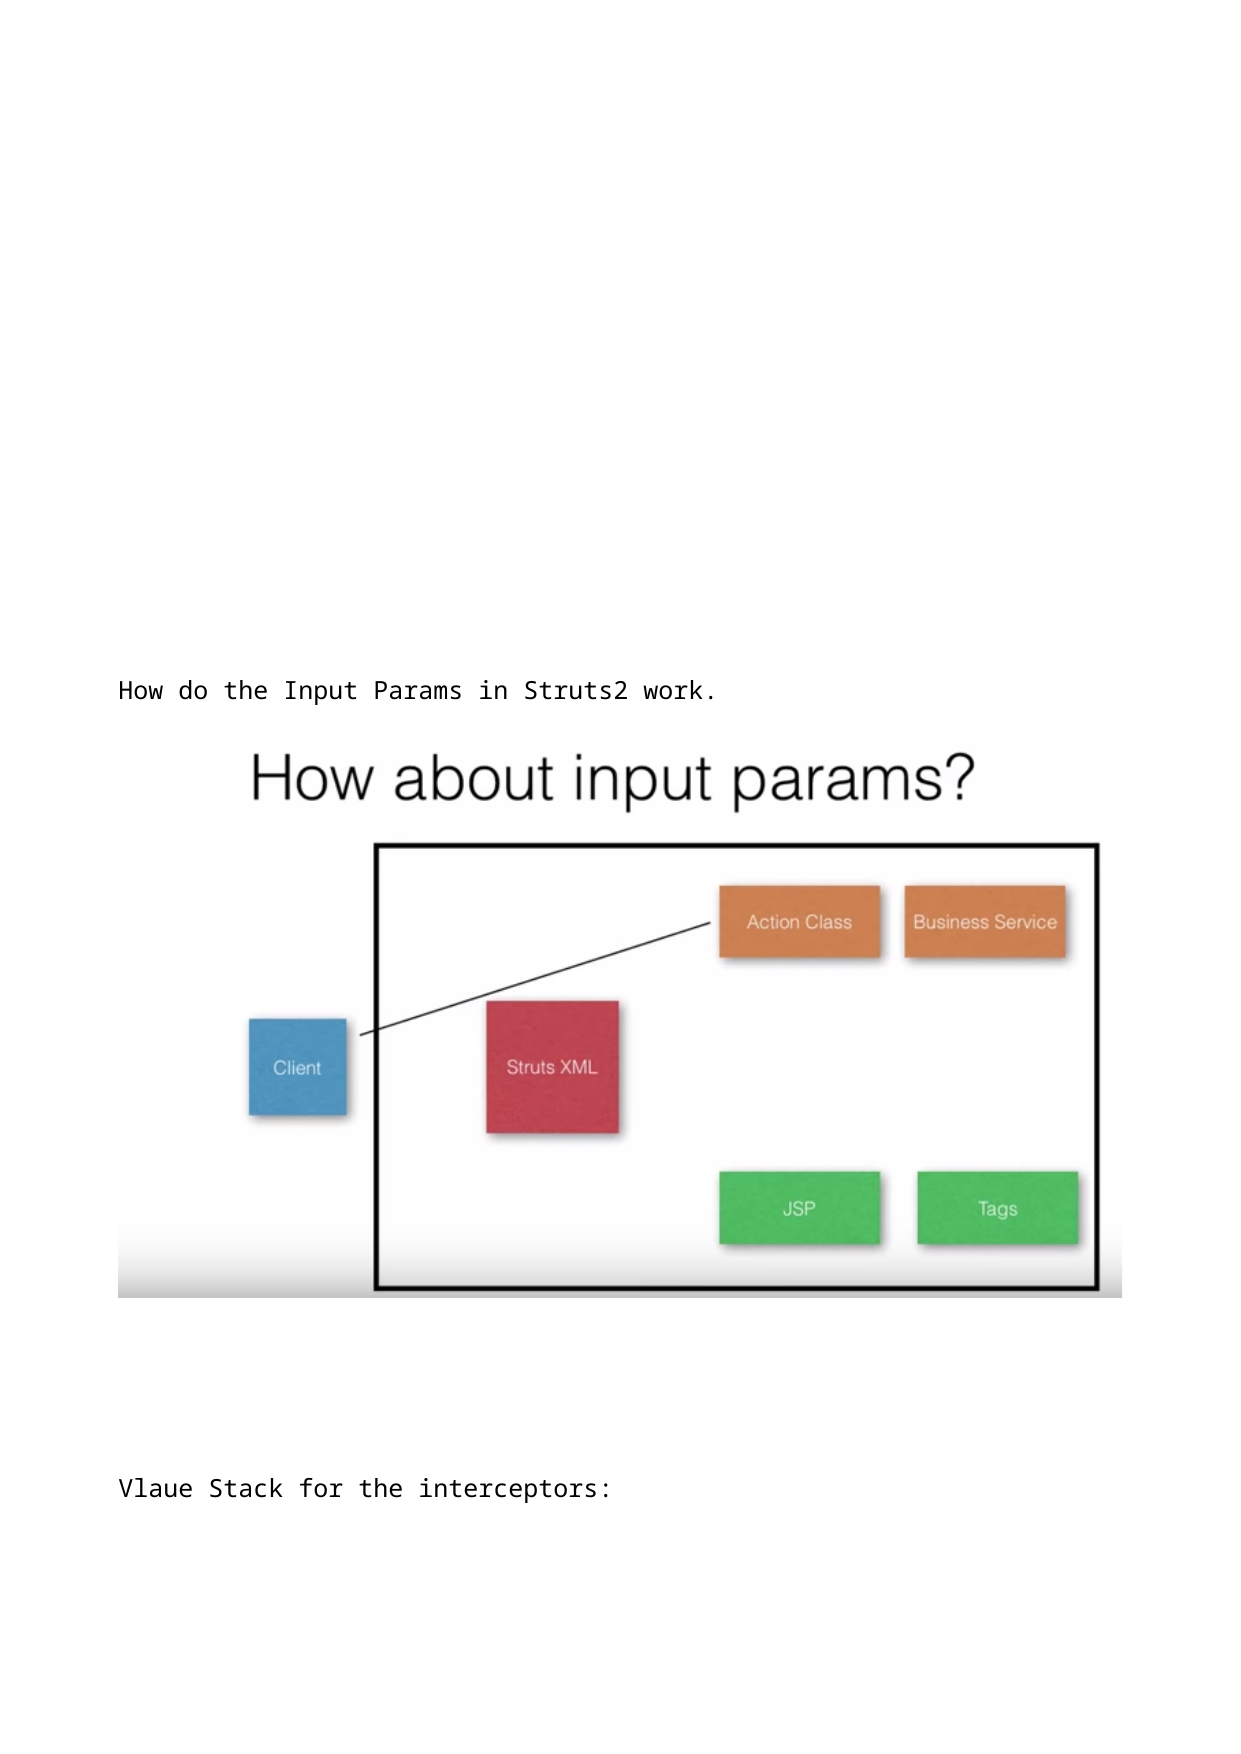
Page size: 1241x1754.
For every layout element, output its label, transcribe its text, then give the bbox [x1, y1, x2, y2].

picture [118, 727, 1123, 1298]
text How do the Input Params in Struts2 work. [118, 672, 1122, 706]
text Vlaue Stack for the interceptors: [118, 1470, 1122, 1504]
